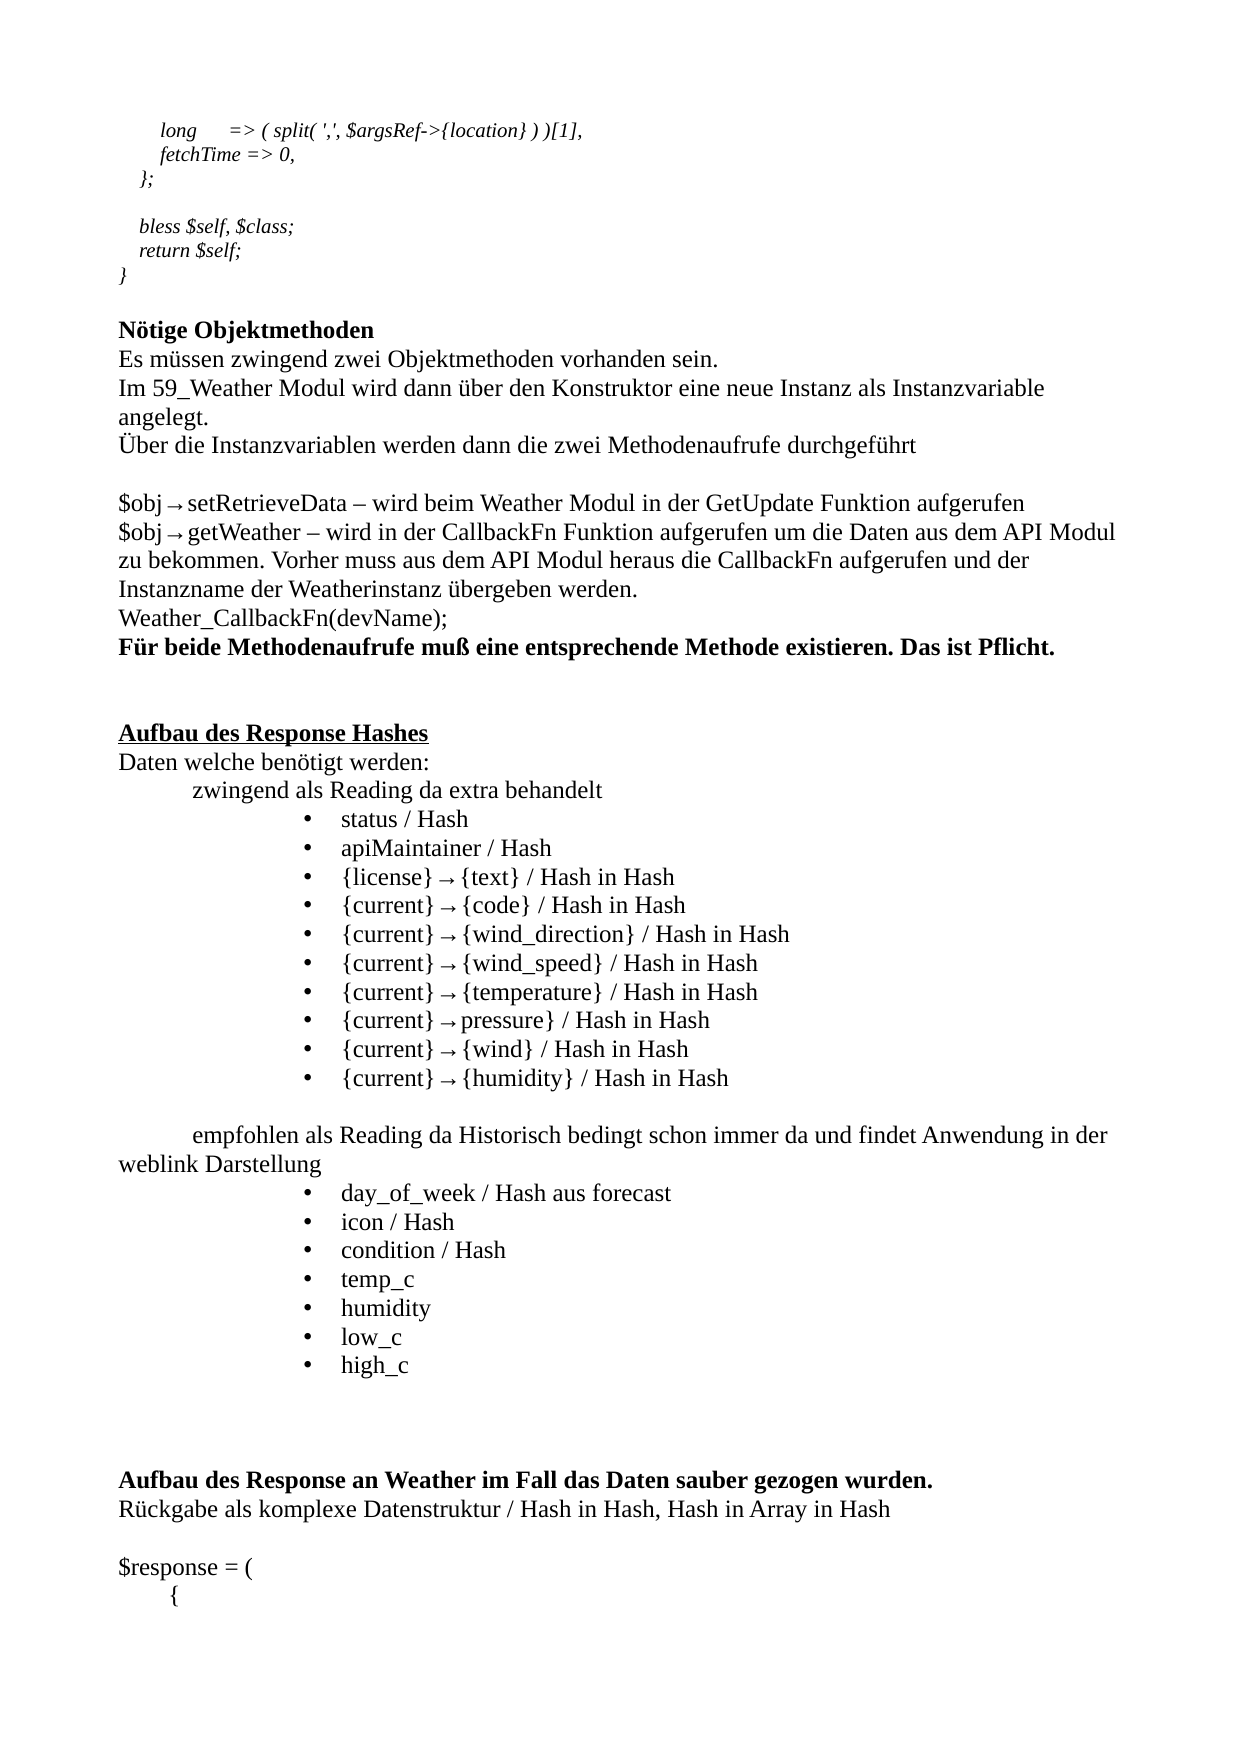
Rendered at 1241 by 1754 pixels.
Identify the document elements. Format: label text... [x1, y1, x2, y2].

list low_c [303, 1322, 1122, 1350]
text empfohlen als Reading da Historisch bedingt schon immer da und findet Anwendung in der weblink Darstellung [118, 1120, 1122, 1178]
text bless $self, $class; [118, 214, 1122, 238]
list high_c [303, 1350, 1122, 1379]
text }; [118, 166, 1122, 190]
text } [118, 262, 1122, 287]
list humidity [303, 1293, 1122, 1322]
list {current}→{wind_speed} / Hash in Hash [303, 948, 1122, 977]
list {current}→{humidity} / Hash in Hash [303, 1063, 1122, 1092]
text zwingend als Reading da extra behandelt [118, 775, 1122, 804]
text Aufbau des Response Hashes [118, 718, 1122, 747]
text Es müssen zwingend zwei Objektmethoden vorhanden sein. [118, 344, 1122, 373]
list icon / Hash [303, 1207, 1122, 1235]
list {license}→{text} / Hash in Hash [303, 862, 1122, 890]
text Für beide Methodenaufrufe muß eine entsprechende Methode existieren. Das ist Pflicht. [118, 632, 1122, 660]
list {current}→pressure} / Hash in Hash [303, 1005, 1122, 1034]
list {current}→{temperature} / Hash in Hash [303, 977, 1122, 1005]
text $obj→getWeather – wird in der CallbackFn Funktion aufgerufen um die Daten aus dem API Modul zu bekommen. Vorher muss aus dem API Modul heraus die CallbackFn aufgerufen und der Instanzname der Weatherinstanz übergeben werden. [118, 517, 1122, 603]
text Daten welche benötigt werden: [118, 747, 1122, 775]
text long => ( split( ',', $argsRef->{location} ) )[1], [118, 118, 1122, 142]
text Aufbau des Response an Weather im Fall das Daten sauber gezogen wurden. [118, 1465, 1122, 1494]
list apiMaintainer / Hash [303, 833, 1122, 862]
text $obj→setRetrieveData – wird beim Weather Modul in der GetUpdate Funktion aufgerufen [118, 488, 1122, 517]
text Weather_CallbackFn(devName); [118, 603, 1122, 632]
list {current}→{wind} / Hash in Hash [303, 1034, 1122, 1063]
list condition / Hash [303, 1235, 1122, 1264]
text $response = ( [118, 1552, 1122, 1580]
list day_of_week / Hash aus forecast [303, 1178, 1122, 1207]
text return $self; [118, 238, 1122, 262]
text Über die Instanzvariablen werden dann die zwei Methodenaufrufe durchgeführt [118, 430, 1122, 459]
text { [118, 1580, 1122, 1609]
text Rückgabe als komplexe Datenstruktur / Hash in Hash, Hash in Array in Hash [118, 1494, 1122, 1523]
text Nötige Objektmethoden [118, 315, 1122, 344]
list status / Hash [303, 804, 1122, 833]
text Im 59_Weather Modul wird dann über den Konstruktor eine neue Instanz als Instanzvariable angelegt. [118, 373, 1122, 430]
list {current}→{code} / Hash in Hash [303, 890, 1122, 919]
text fetchTime => 0, [118, 142, 1122, 166]
list {current}→{wind_direction} / Hash in Hash [303, 919, 1122, 948]
list temp_c [303, 1264, 1122, 1293]
